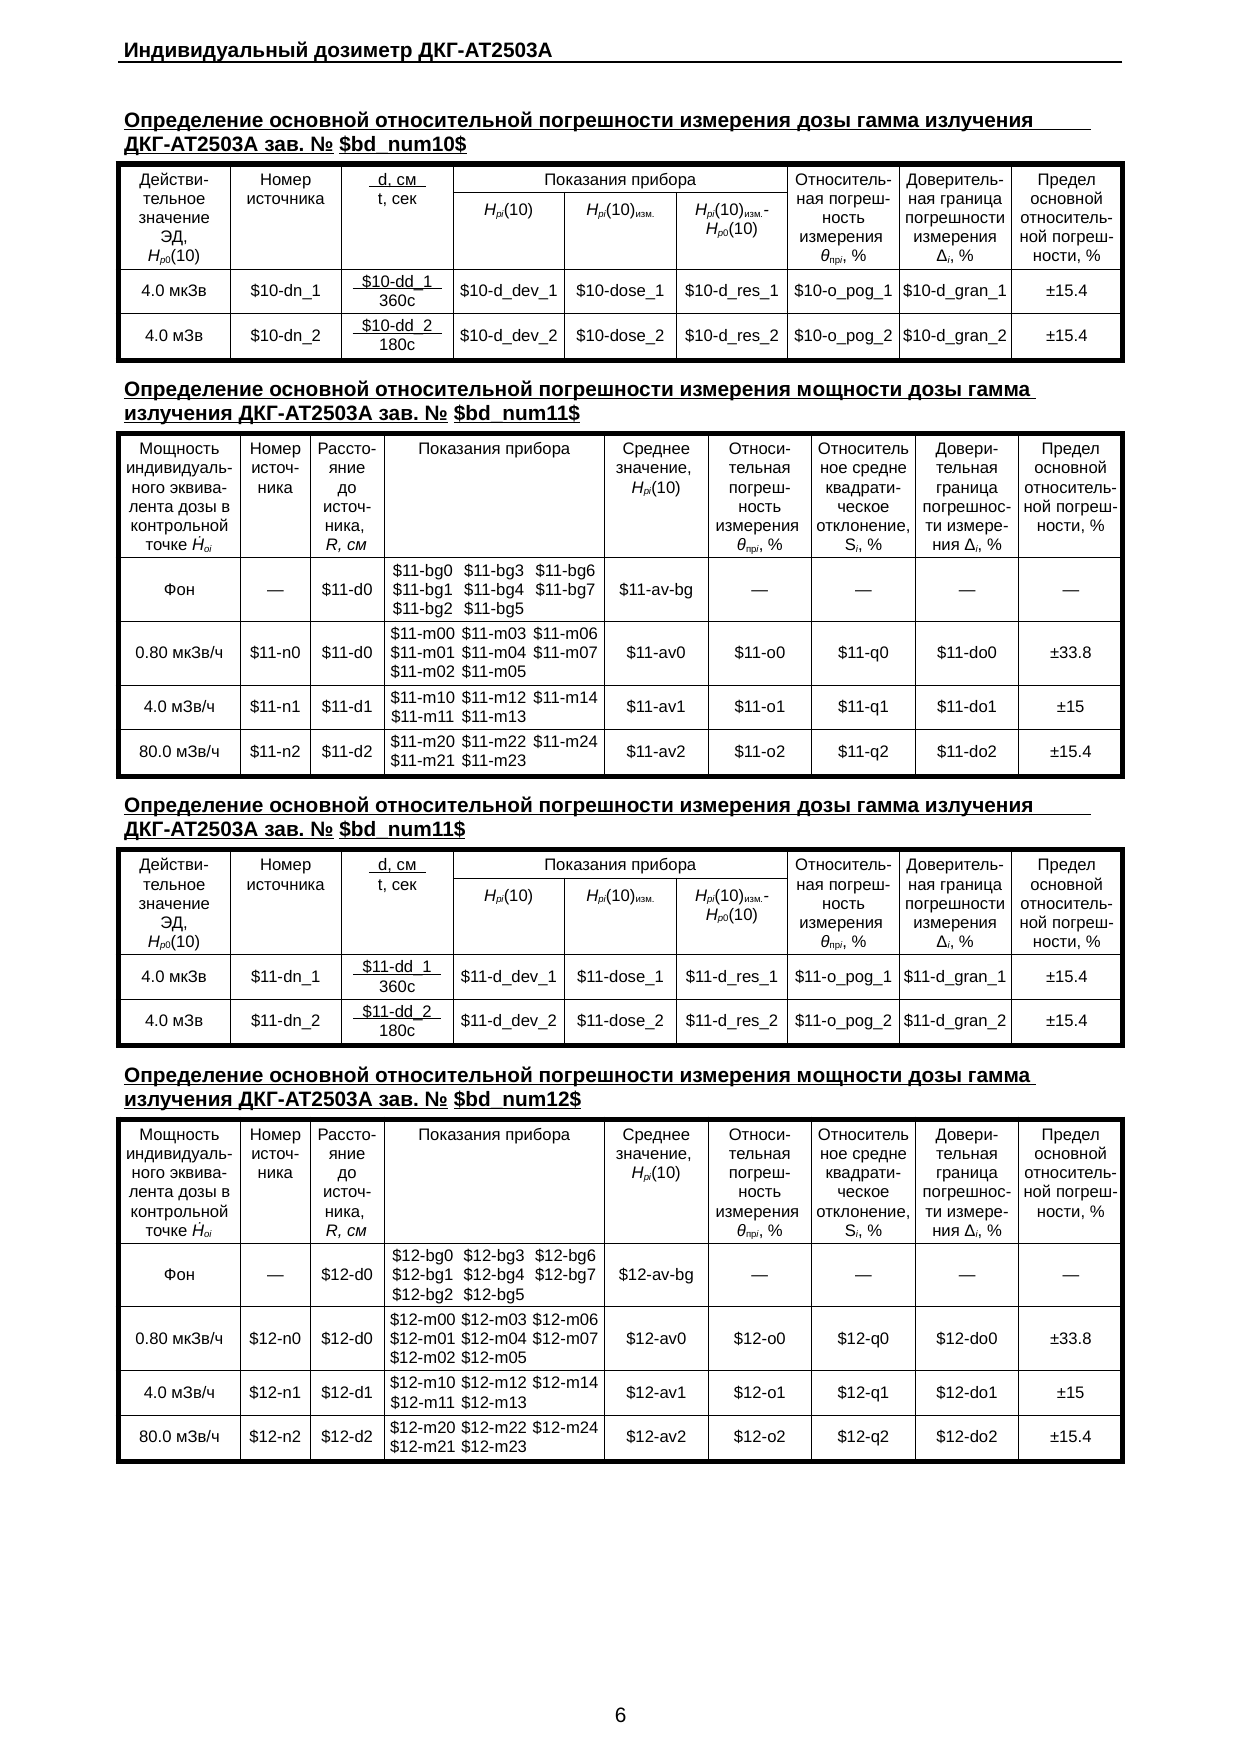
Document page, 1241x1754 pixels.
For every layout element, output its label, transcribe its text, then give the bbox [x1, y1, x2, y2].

table_cell $12-av1 [605, 1371, 708, 1414]
table_cell $12-do0 [916, 1307, 1018, 1370]
table_cell Фон [121, 1244, 240, 1306]
table_cell 4.0 мЗв [121, 1000, 230, 1043]
table_cell $10-dose_2 [565, 314, 676, 357]
table_cell $11-av1 [605, 686, 708, 729]
table_cell $11-n0 [241, 622, 310, 684]
table_header Определение основной относительной погрешности измерения мощности дозы гамма излучения ДКГ-АТ2503A зав. № $bd_num11$ [118, 363, 1122, 431]
table_cell — [709, 558, 811, 621]
table_cell $12-q2 [812, 1416, 915, 1459]
table_cell Рассто-яние до источ-ника, R, см [311, 436, 384, 557]
table_cell Предел основной относитель-ной погреш-ности, % [1019, 1122, 1120, 1243]
table_cell 80.0 мЗв/ч [121, 730, 240, 773]
table_cell $12-bg0 $12-bg1 $12-bg2 $12-bg3 $12-bg4 $12-bg5 $12-bg6 $12-bg7 [385, 1244, 604, 1306]
table_cell Показания прибора [385, 1122, 604, 1243]
table_cell $10-o_pog_2 [788, 314, 899, 357]
table_cell $12-m00 $12-m01 $12-m02 $12-m03 $12-m04 $12-m05 $12-m06 $12-m07 [385, 1307, 604, 1370]
table_cell $12-n1 [241, 1371, 310, 1414]
table_cell $11-d1 [311, 686, 384, 729]
table_cell Относительное средне квадрати-ческое отклонение, Si, % [812, 436, 915, 557]
table_cell Относитель-ная погреш-ность измерения θпрi, % [788, 167, 899, 268]
table_cell $11-q0 [812, 622, 915, 684]
table_cell Hpi(10) [454, 879, 564, 954]
table_cell — [1019, 558, 1120, 621]
table_cell — [812, 1244, 915, 1306]
table_cell 4.0 мкЗв [121, 270, 230, 313]
table_cell Показания прибора [454, 167, 787, 192]
table_cell Среднее значение, Hpi(10) [605, 436, 708, 557]
table_cell $11-m00 $11-m01 $11-m02 $11-m03 $11-m04 $11-m05 $11-m06 $11-m07 [385, 622, 604, 684]
table_cell $12-o0 [709, 1307, 811, 1370]
table_cell $11-av2 [605, 730, 708, 773]
table_cell $12-d0 [311, 1244, 384, 1306]
table_cell $10-dose_1 [565, 270, 676, 313]
table_cell ±15.4 [1019, 1416, 1120, 1459]
table_cell $11-d2 [311, 730, 384, 773]
table_cell Hpi(10) [454, 193, 564, 268]
table_cell — [916, 1244, 1018, 1306]
table_cell 4.0 мкЗв [121, 955, 230, 998]
table_cell Довери-тельная граница погрешнос-ти измере-ния Δi, % [916, 436, 1018, 557]
table_cell $11-do1 [916, 686, 1018, 729]
table_cell — [812, 558, 915, 621]
table_cell Hpi(10)изм.-Hp0(10) [677, 879, 787, 954]
table_cell $12-d1 [311, 1371, 384, 1414]
table_cell $12-m10 $12-m11 $12-m12 $12-m13 $12-m14 [385, 1371, 604, 1414]
table_cell $11-o1 [709, 686, 811, 729]
table_cell $11-d_res_1 [677, 955, 787, 998]
table_cell 4.0 мЗв/ч [121, 686, 240, 729]
table_cell — [709, 1244, 811, 1306]
table_cell Показания прибора [454, 852, 787, 877]
table_cell Доверитель-ная граница погрешности измерения Δi, % [900, 852, 1011, 954]
table_cell — [241, 1244, 310, 1306]
table_header Определение основной относительной погрешности измерения дозы гамма излучения ДКГ-АТ2503A зав. № $bd_num10$ [118, 93, 1122, 161]
table_cell Среднее значение, Hpi(10) [605, 1122, 708, 1243]
table_cell $11-d_dev_2 [454, 1000, 564, 1043]
table_cell 0.80 мкЗв/ч [121, 1307, 240, 1370]
table_cell 0.80 мкЗв/ч [121, 622, 240, 684]
table_cell — [1019, 1244, 1120, 1306]
table_cell $12-do2 [916, 1416, 1018, 1459]
table_cell $12-av-bg [605, 1244, 708, 1306]
table_cell $12-n2 [241, 1416, 310, 1459]
table_cell 80.0 мЗв/ч [121, 1416, 240, 1459]
table_cell $11-dose_2 [565, 1000, 676, 1043]
table_cell $11-o2 [709, 730, 811, 773]
table_cell $11-dd_1 360c [342, 955, 453, 998]
table_cell Номер источ-ника [241, 436, 310, 557]
table_cell ±15.4 [1012, 270, 1120, 313]
table_cell 4.0 мЗв [121, 314, 230, 357]
table_cell $12-d2 [311, 1416, 384, 1459]
table_cell Показания прибора [385, 436, 604, 557]
table_cell $11-d_gran_2 [900, 1000, 1011, 1043]
table_cell Мощность индивидуаль-ного эквива-лента дозы в контрольной точке Ḣoi [121, 1122, 240, 1243]
table_cell $11-o0 [709, 622, 811, 684]
table_cell ±15.4 [1012, 1000, 1120, 1043]
table_cell $10-d_gran_1 [900, 270, 1011, 313]
table_cell ±15.4 [1012, 955, 1120, 998]
table_header Определение основной относительной погрешности измерения дозы гамма излучения ДКГ-АТ2503A зав. № $bd_num11$ [118, 779, 1122, 847]
table_cell $11-dn_2 [231, 1000, 341, 1043]
table_cell $10-dn_2 [231, 314, 341, 357]
table_cell — [241, 558, 310, 621]
table_cell — [916, 558, 1018, 621]
table_cell $12-o1 [709, 1371, 811, 1414]
table_cell $11-bg0 $11-bg1 $11-bg2 $11-bg3 $11-bg4 $11-bg5 $11-bg6 $11-bg7 [385, 558, 604, 621]
table_cell $11-d_dev_1 [454, 955, 564, 998]
table_cell $12-n0 [241, 1307, 310, 1370]
table_cell $10-d_res_1 [677, 270, 787, 313]
table_cell Предел основной относитель-ной погреш-ности, % [1019, 436, 1120, 557]
table_cell $11-q1 [812, 686, 915, 729]
table_cell $12-q0 [812, 1307, 915, 1370]
table_cell $12-d0 [311, 1307, 384, 1370]
table_cell $12-do1 [916, 1371, 1018, 1414]
table_cell Номер источника [231, 852, 341, 954]
table_cell Рассто-яние до источ-ника, R, см [311, 1122, 384, 1243]
table_cell ±15.4 [1012, 314, 1120, 357]
table_cell Номер источника [231, 167, 341, 268]
table_cell Относительное средне квадрати-ческое отклонение, Si, % [812, 1122, 915, 1243]
table_cell Доверитель-ная граница погрешности измерения Δi, % [900, 167, 1011, 268]
table_cell $11-av0 [605, 622, 708, 684]
table_cell d, см t, сек [342, 167, 453, 268]
table_cell $11-av-bg [605, 558, 708, 621]
table_cell d, см t, сек [342, 852, 453, 954]
table_cell $10-d_dev_1 [454, 270, 564, 313]
table_cell Предел основной относитель-ной погреш-ности, % [1012, 852, 1120, 954]
table_cell Фон [121, 558, 240, 621]
table_header Определение основной относительной погрешности измерения мощности дозы гамма излучения ДКГ-АТ2503A зав. № $bd_num12$ [118, 1048, 1122, 1117]
table_cell Относи-тельная погреш-ность измерения θпрi, % [709, 1122, 811, 1243]
table_cell $10-d_res_2 [677, 314, 787, 357]
table_cell $11-o_pog_2 [788, 1000, 899, 1043]
table_cell Hpi(10)изм. [565, 879, 676, 954]
table_cell $11-d_gran_1 [900, 955, 1011, 998]
table_cell $11-dn_1 [231, 955, 341, 998]
table_cell $11-d_res_2 [677, 1000, 787, 1043]
table_cell $11-m10 $11-m11 $11-m12 $11-m13 $11-m14 [385, 686, 604, 729]
table_cell $11-o_pog_1 [788, 955, 899, 998]
table_cell $11-m20 $11-m21 $11-m22 $11-m23 $11-m24 [385, 730, 604, 773]
table_cell ±15 [1019, 1371, 1120, 1414]
table_cell $10-o_pog_1 [788, 270, 899, 313]
table_cell $11-q2 [812, 730, 915, 773]
table_cell Довери-тельная граница погрешнос-ти измере-ния Δi, % [916, 1122, 1018, 1243]
table_cell $12-o2 [709, 1416, 811, 1459]
table_cell $11-n1 [241, 686, 310, 729]
table_cell $11-do2 [916, 730, 1018, 773]
table_cell Предел основной относитель-ной погреш-ности, % [1012, 167, 1120, 268]
table_cell $11-d0 [311, 622, 384, 684]
table_cell $11-dd_2 180c [342, 1000, 453, 1043]
table_cell ±15 [1019, 686, 1120, 729]
table_cell ±33.8 [1019, 1307, 1120, 1370]
table_cell $10-dn_1 [231, 270, 341, 313]
table_cell Действи-тельное значение ЭД, Hp0(10) [121, 852, 230, 954]
table_cell $12-av0 [605, 1307, 708, 1370]
table_cell Hpi(10)изм.-Hp0(10) [677, 193, 787, 268]
table_cell $12-av2 [605, 1416, 708, 1459]
table_cell 4.0 мЗв/ч [121, 1371, 240, 1414]
table_cell $12-m20 $12-m21 $12-m22 $12-m23 $12-m24 [385, 1416, 604, 1459]
table_cell $10-dd_2 180c [342, 314, 453, 357]
table_cell $11-d0 [311, 558, 384, 621]
table_cell $11-n2 [241, 730, 310, 773]
table_cell Hpi(10)изм. [565, 193, 676, 268]
table_cell $11-do0 [916, 622, 1018, 684]
table_cell Относитель-ная погреш-ность измерения θпрi, % [788, 852, 899, 954]
table_cell ±15.4 [1019, 730, 1120, 773]
table_cell $12-q1 [812, 1371, 915, 1414]
table_cell ±33.8 [1019, 622, 1120, 684]
table_cell Мощность индивидуаль-ного эквива-лента дозы в контрольной точке Ḣoi [121, 436, 240, 557]
table_cell $10-dd_1 360c [342, 270, 453, 313]
table_cell $10-d_dev_2 [454, 314, 564, 357]
table_cell Действи-тельное значение ЭД, Hp0(10) [121, 167, 230, 268]
table_cell Относи-тельная погреш-ность измерения θпрi, % [709, 436, 811, 557]
table_cell Номер источ-ника [241, 1122, 310, 1243]
table_cell $11-dose_1 [565, 955, 676, 998]
table_cell $10-d_gran_2 [900, 314, 1011, 357]
